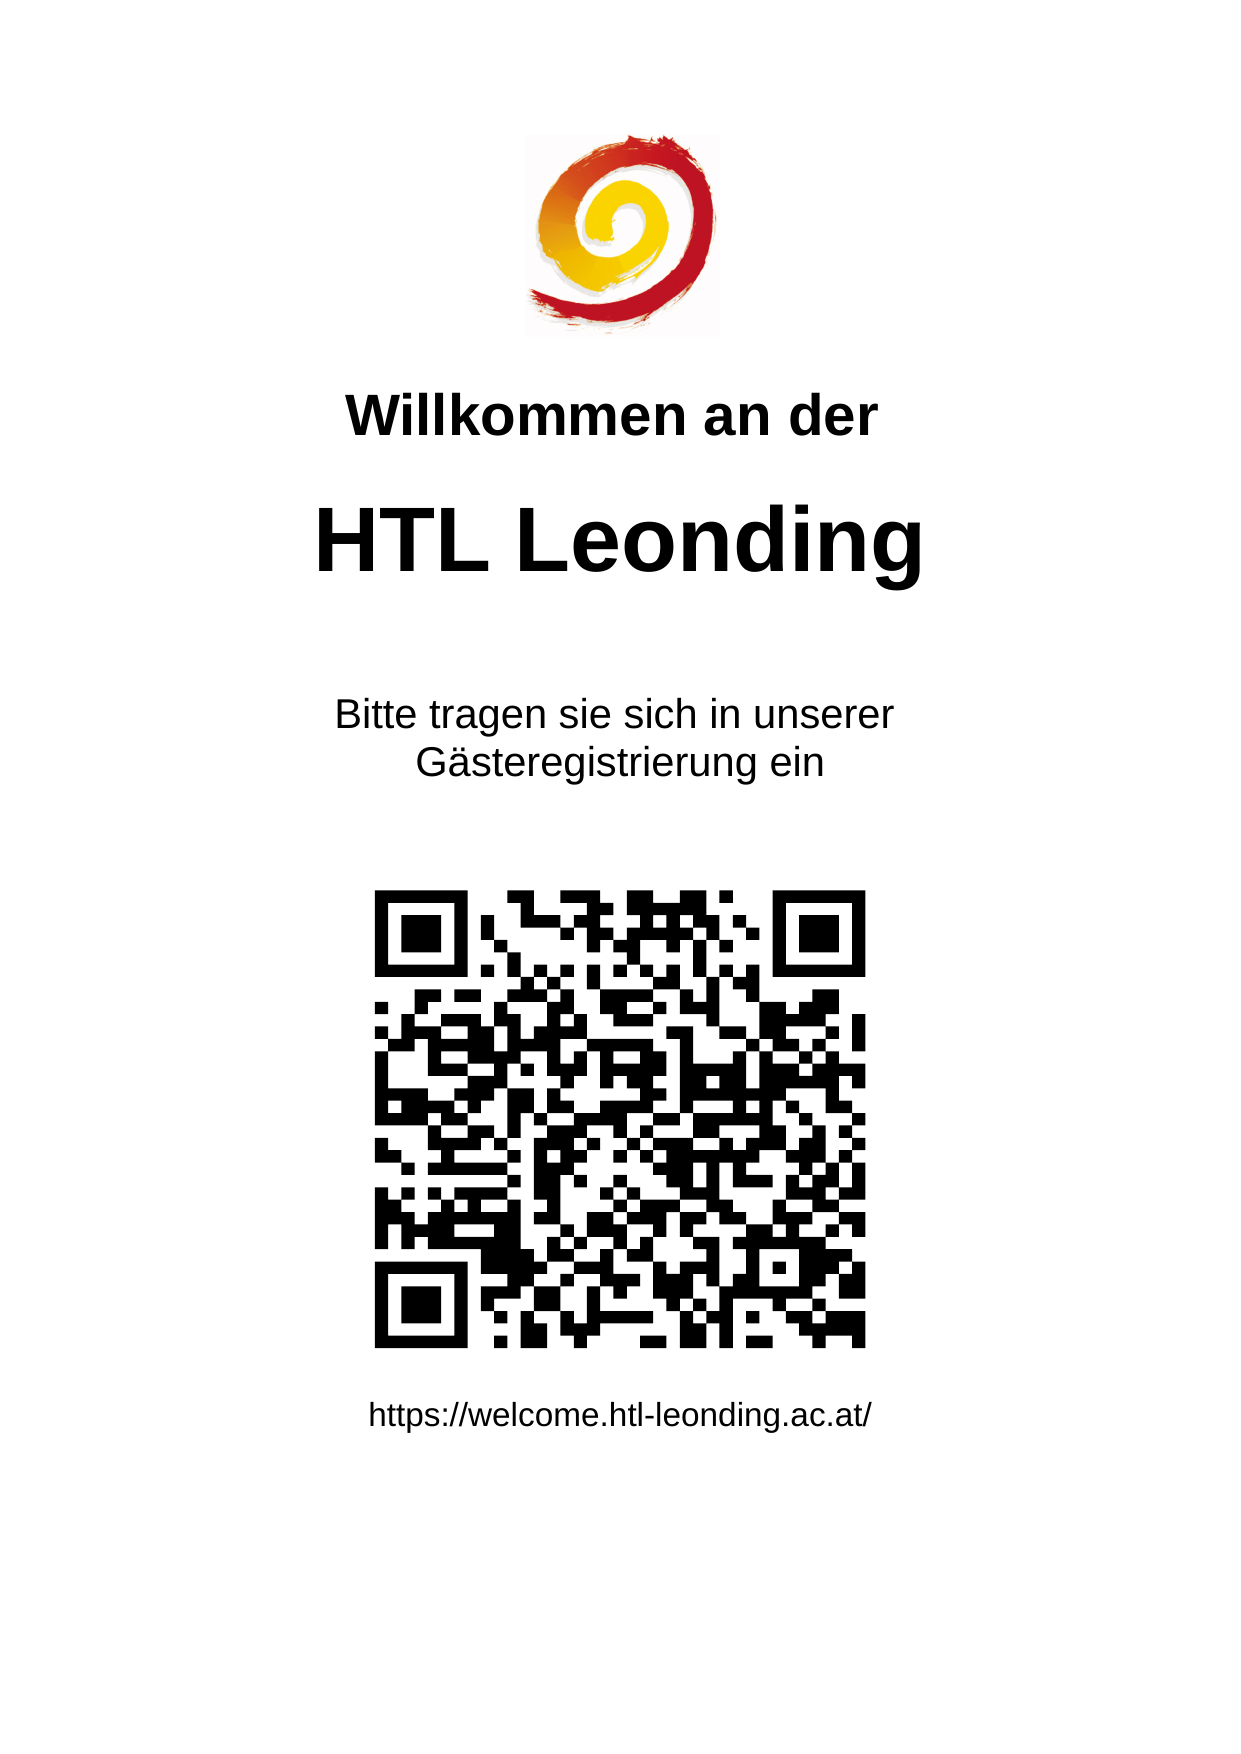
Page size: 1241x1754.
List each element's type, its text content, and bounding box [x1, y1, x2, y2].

picture [525, 134, 720, 337]
title Willkommen an der [118, 381, 1122, 448]
text https://welcome.htl-leonding.ac.at/ [118, 1396, 1122, 1434]
text Bitte tragen sie sich in unserer [118, 690, 1122, 738]
text Gästeregistrierung ein [118, 738, 1122, 786]
title HTL Leonding [118, 486, 1122, 591]
